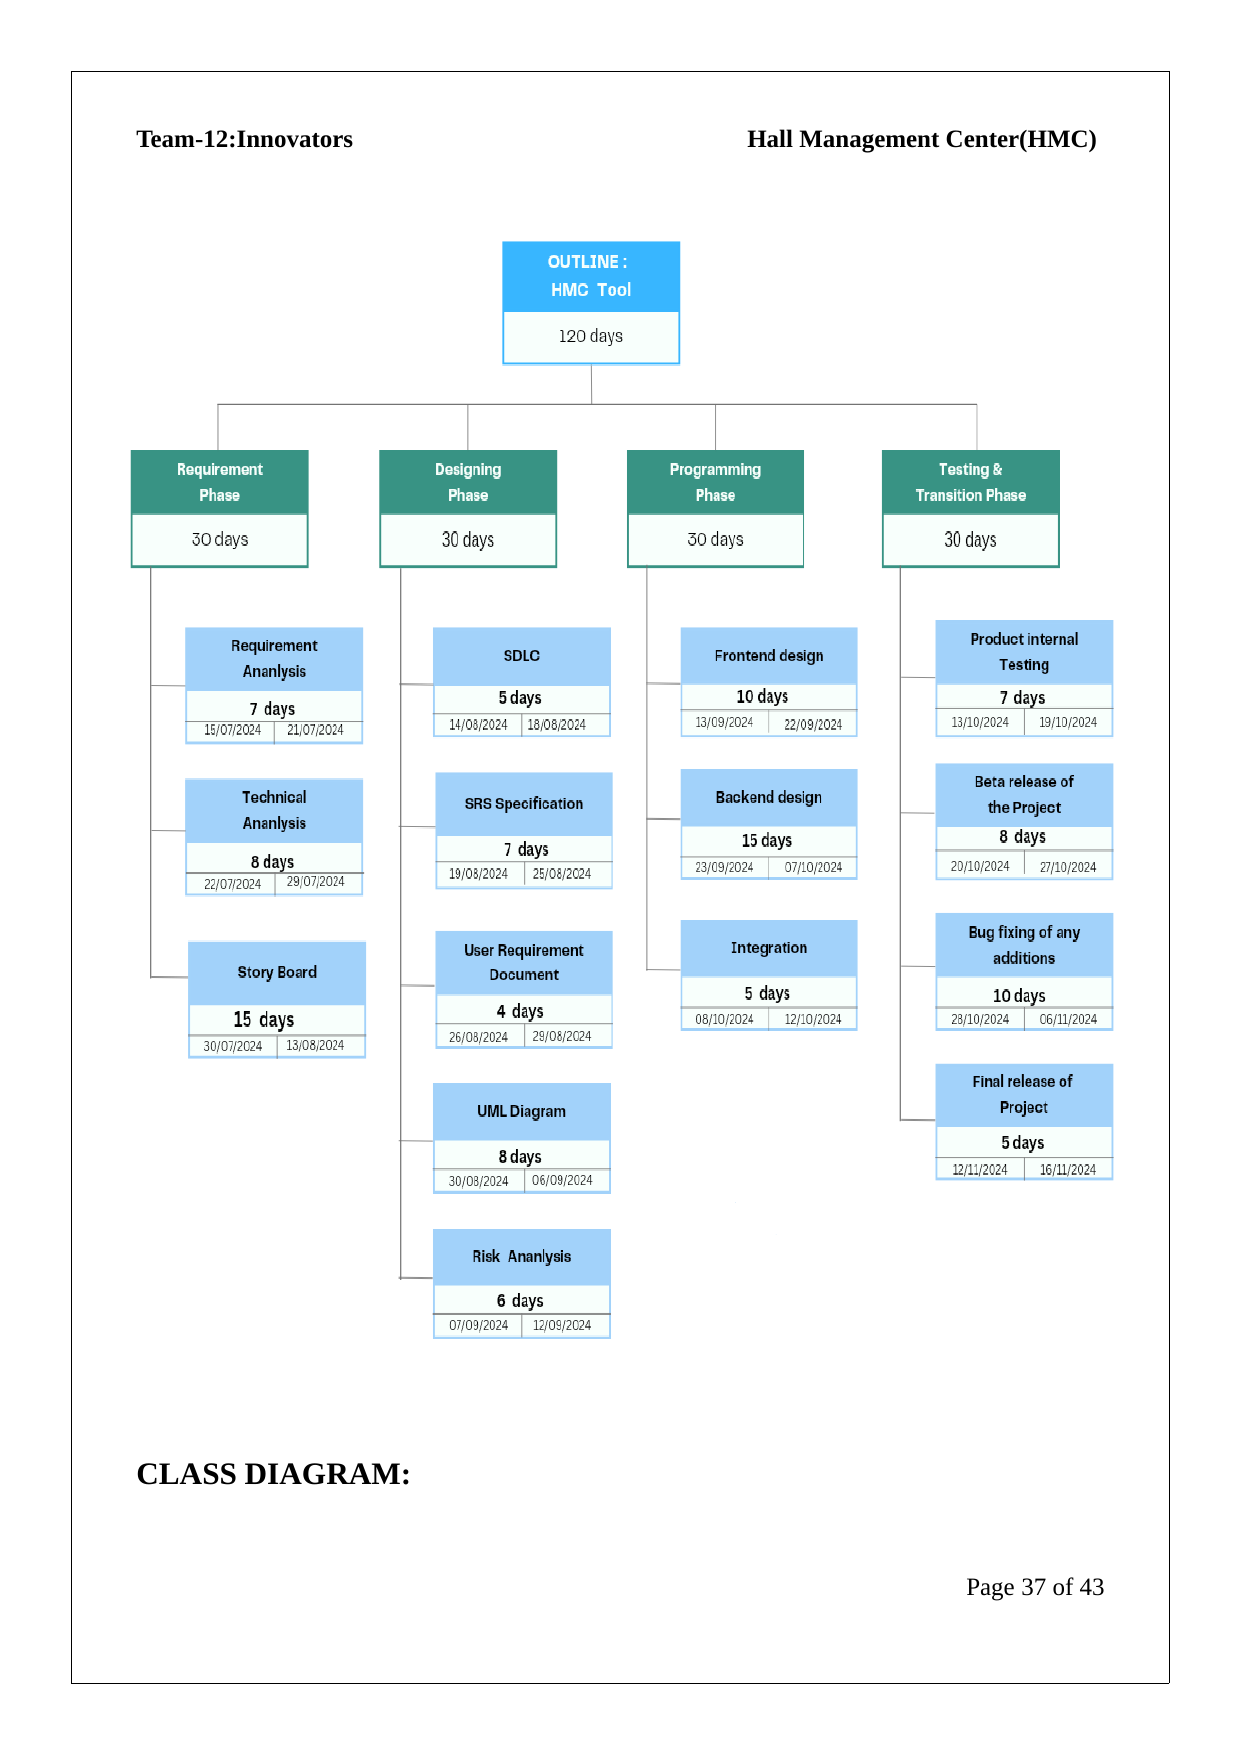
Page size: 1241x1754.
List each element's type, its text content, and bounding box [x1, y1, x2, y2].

picture [111, 189, 1132, 1379]
text CLASS DIAGRAM: [136, 1455, 1104, 1491]
